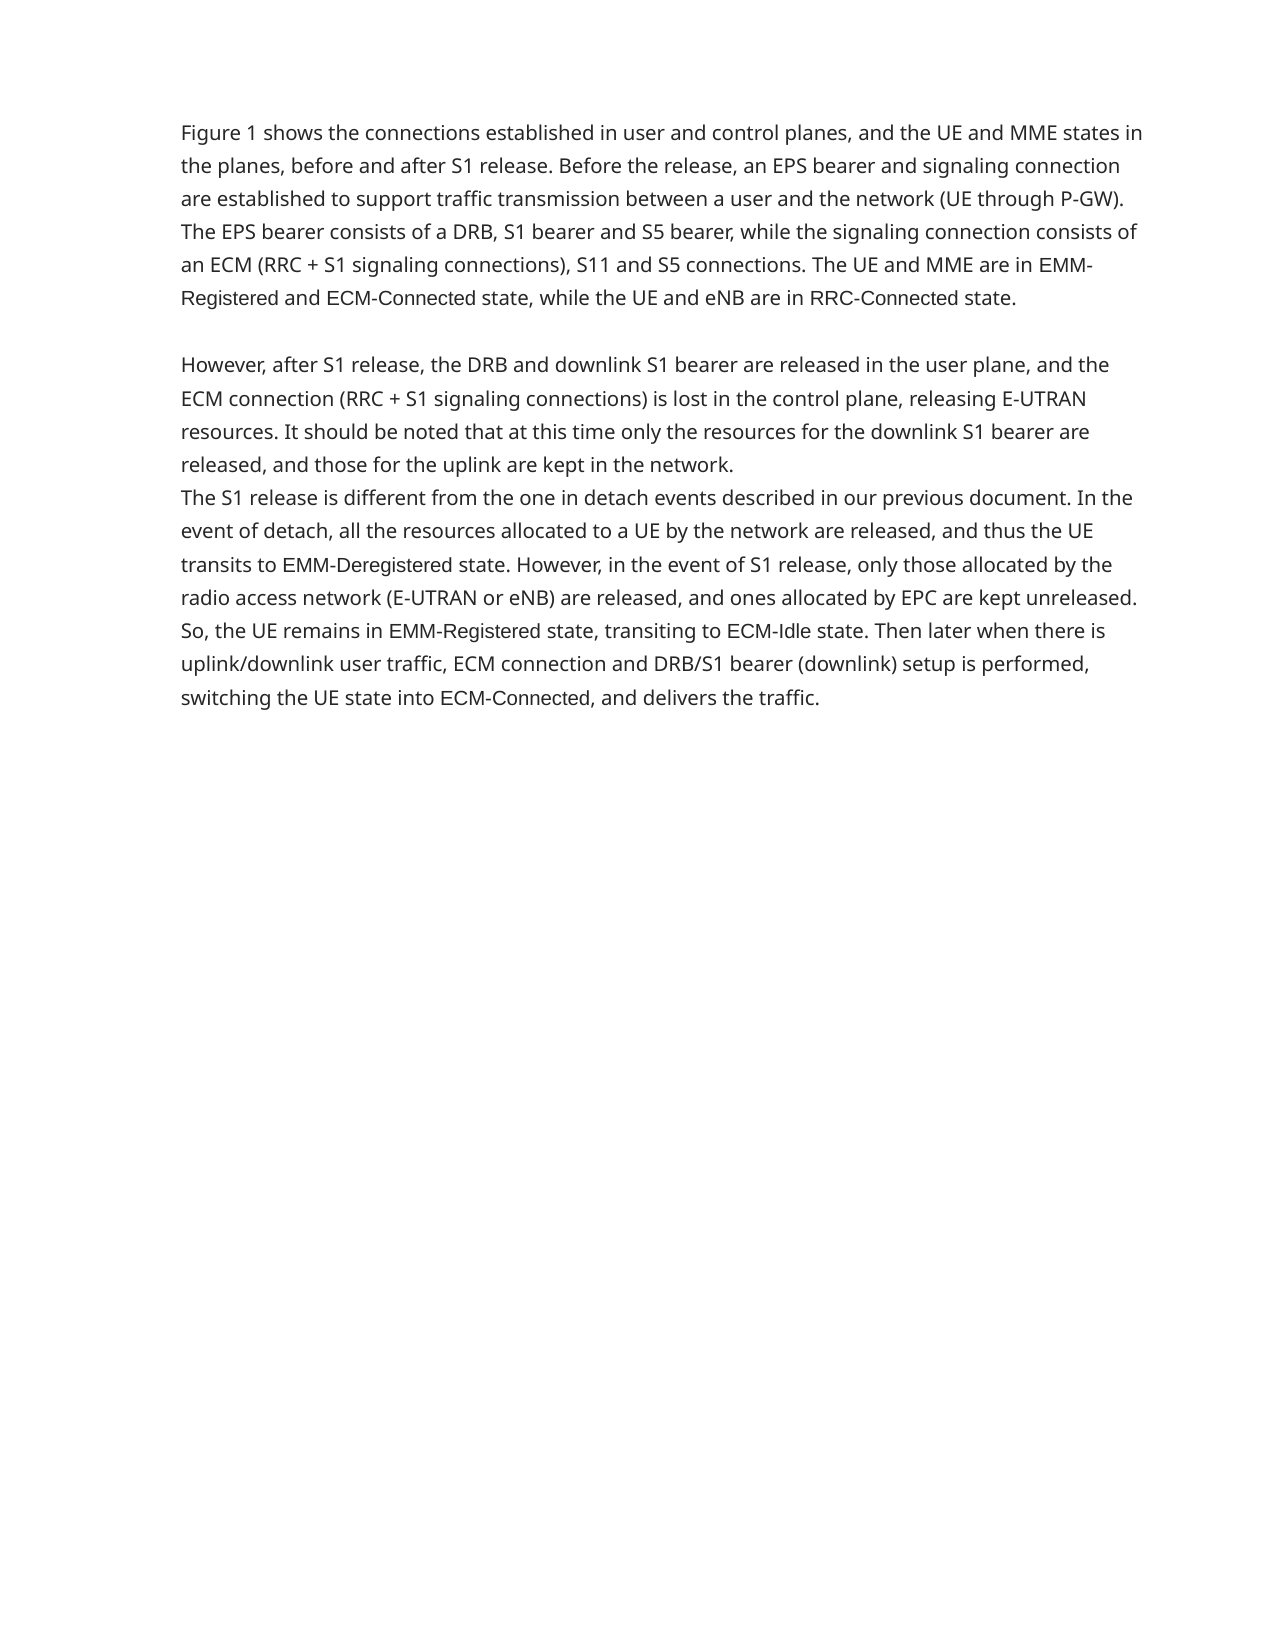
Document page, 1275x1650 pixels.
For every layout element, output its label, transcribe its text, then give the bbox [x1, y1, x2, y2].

text However, after S1 release, the DRB and downlink S1 bearer are released in the user plane, and the ECM connection (RRC + S1 signaling connections) is lost in the control plane, releasing E-UTRAN resources. It should be noted that at this time only the resources for the downlink S1 bearer are released, and those for the uplink are kept in the network. [181, 351, 1157, 478]
text Figure 1 shows the connections established in user and control planes, and the UE and MME states in the planes, before and after S1 release. Before the release, an EPS bearer and signaling connection are established to support traffic transmission between a user and the network (UE through P-GW). The EPS bearer consists of a DRB, S1 bearer and S5 bearer, while the signaling connection consists of an ECM (RRC + S1 signaling connections), S11 and S5 connections. The UE and MME are in EMM-Registered and ECM-Connected state, while the UE and eNB are in RRC-Connected state. [181, 118, 1157, 311]
text The S1 release is different from the one in detach events described in our previous document. In the event of detach, all the resources allocated to a UE by the network are released, and thus the UE transits to EMM-Deregistered state. However, in the event of S1 release, only those allocated by the radio access network (E-UTRAN or eNB) are released, and ones allocated by EPC are kept unreleased. So, the UE remains in EMM-Registered state, transiting to ECM-Idle state. Then later when there is uplink/downlink user traffic, ECM connection and DRB/S1 bearer (downlink) setup is performed, switching the UE state into ECM-Connected, and delivers the traffic. [181, 484, 1157, 711]
